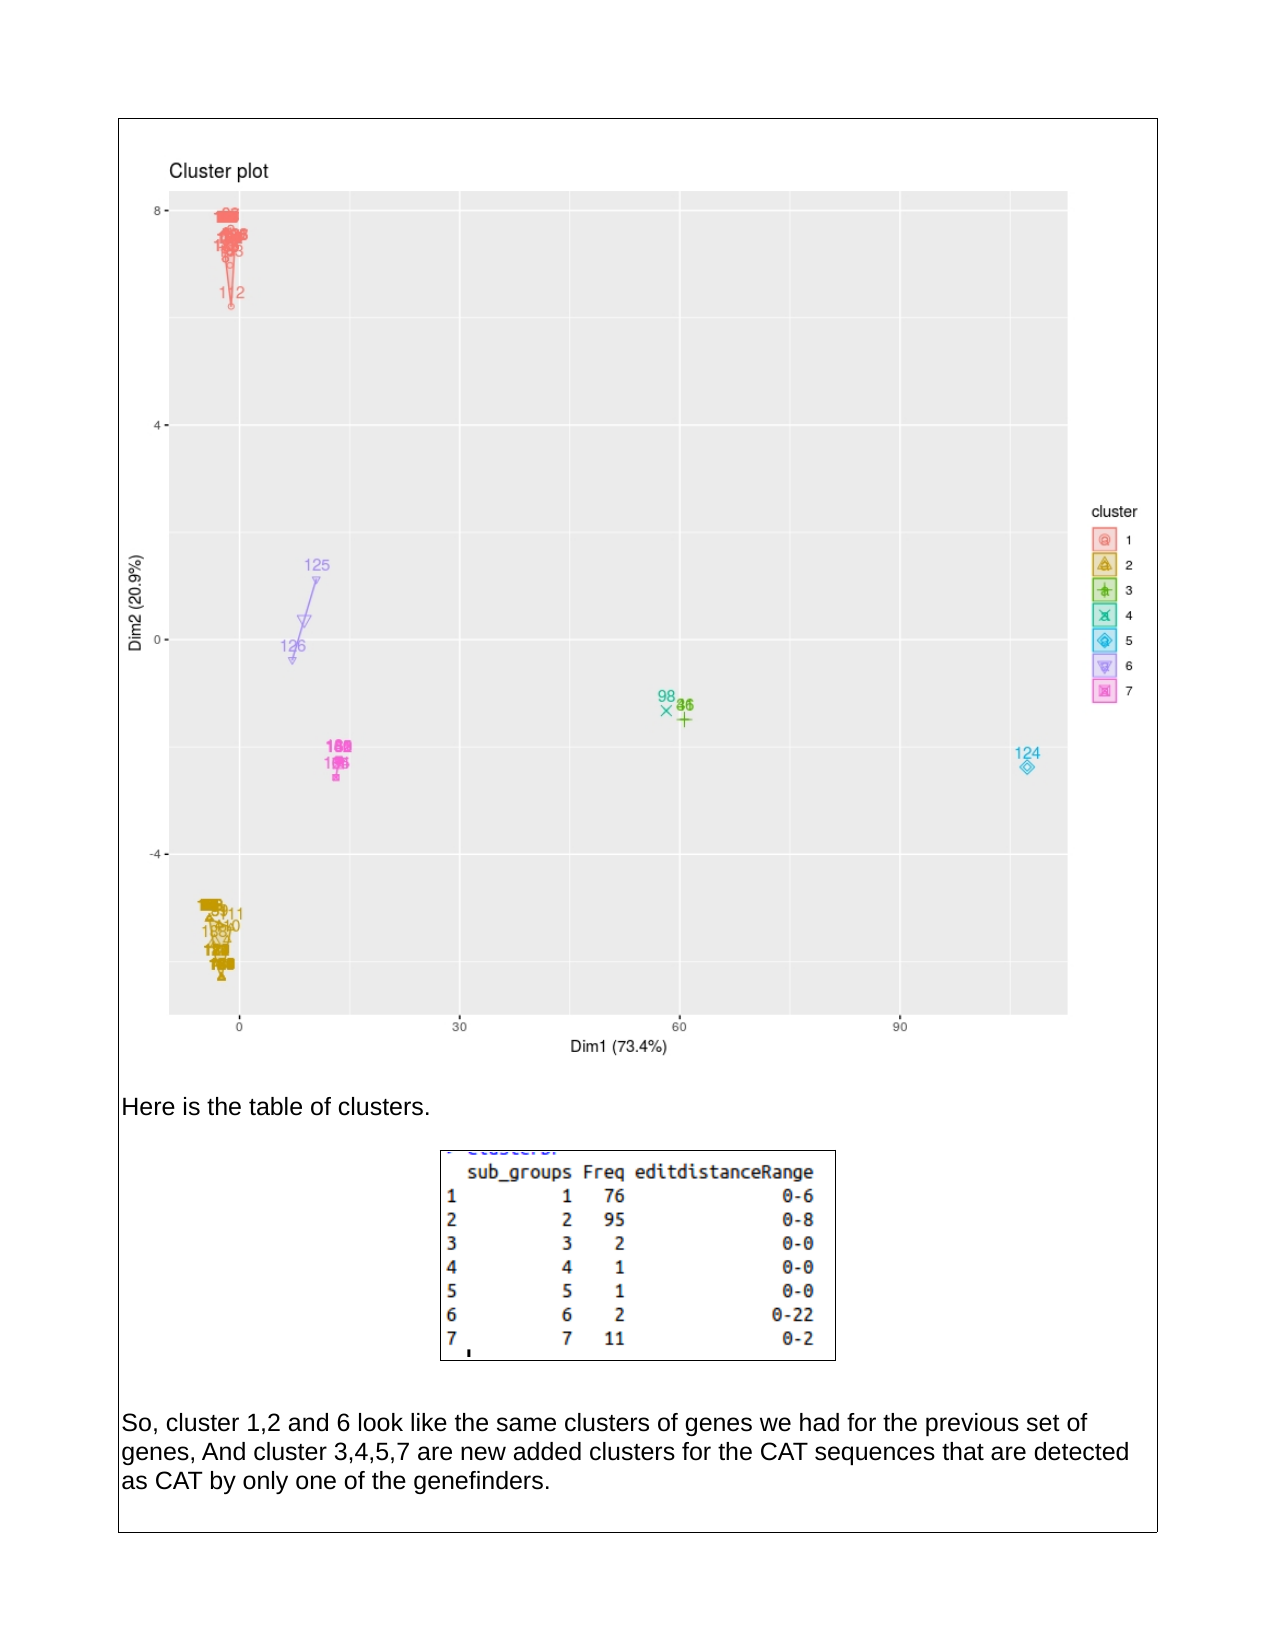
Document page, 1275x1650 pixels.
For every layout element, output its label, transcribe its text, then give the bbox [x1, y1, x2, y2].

picture [121, 155, 1154, 1064]
text So, cluster 1,2 and 6 look like the same clusters of genes we had for the previous set of genes, And cluster 3,4,5,7 are new added clusters for the CAT sequences that are detected as CAT by only one of the genefinders. [121, 1408, 1154, 1494]
text Here is the table of clusters. [121, 1092, 1154, 1121]
picture [442, 1152, 833, 1357]
